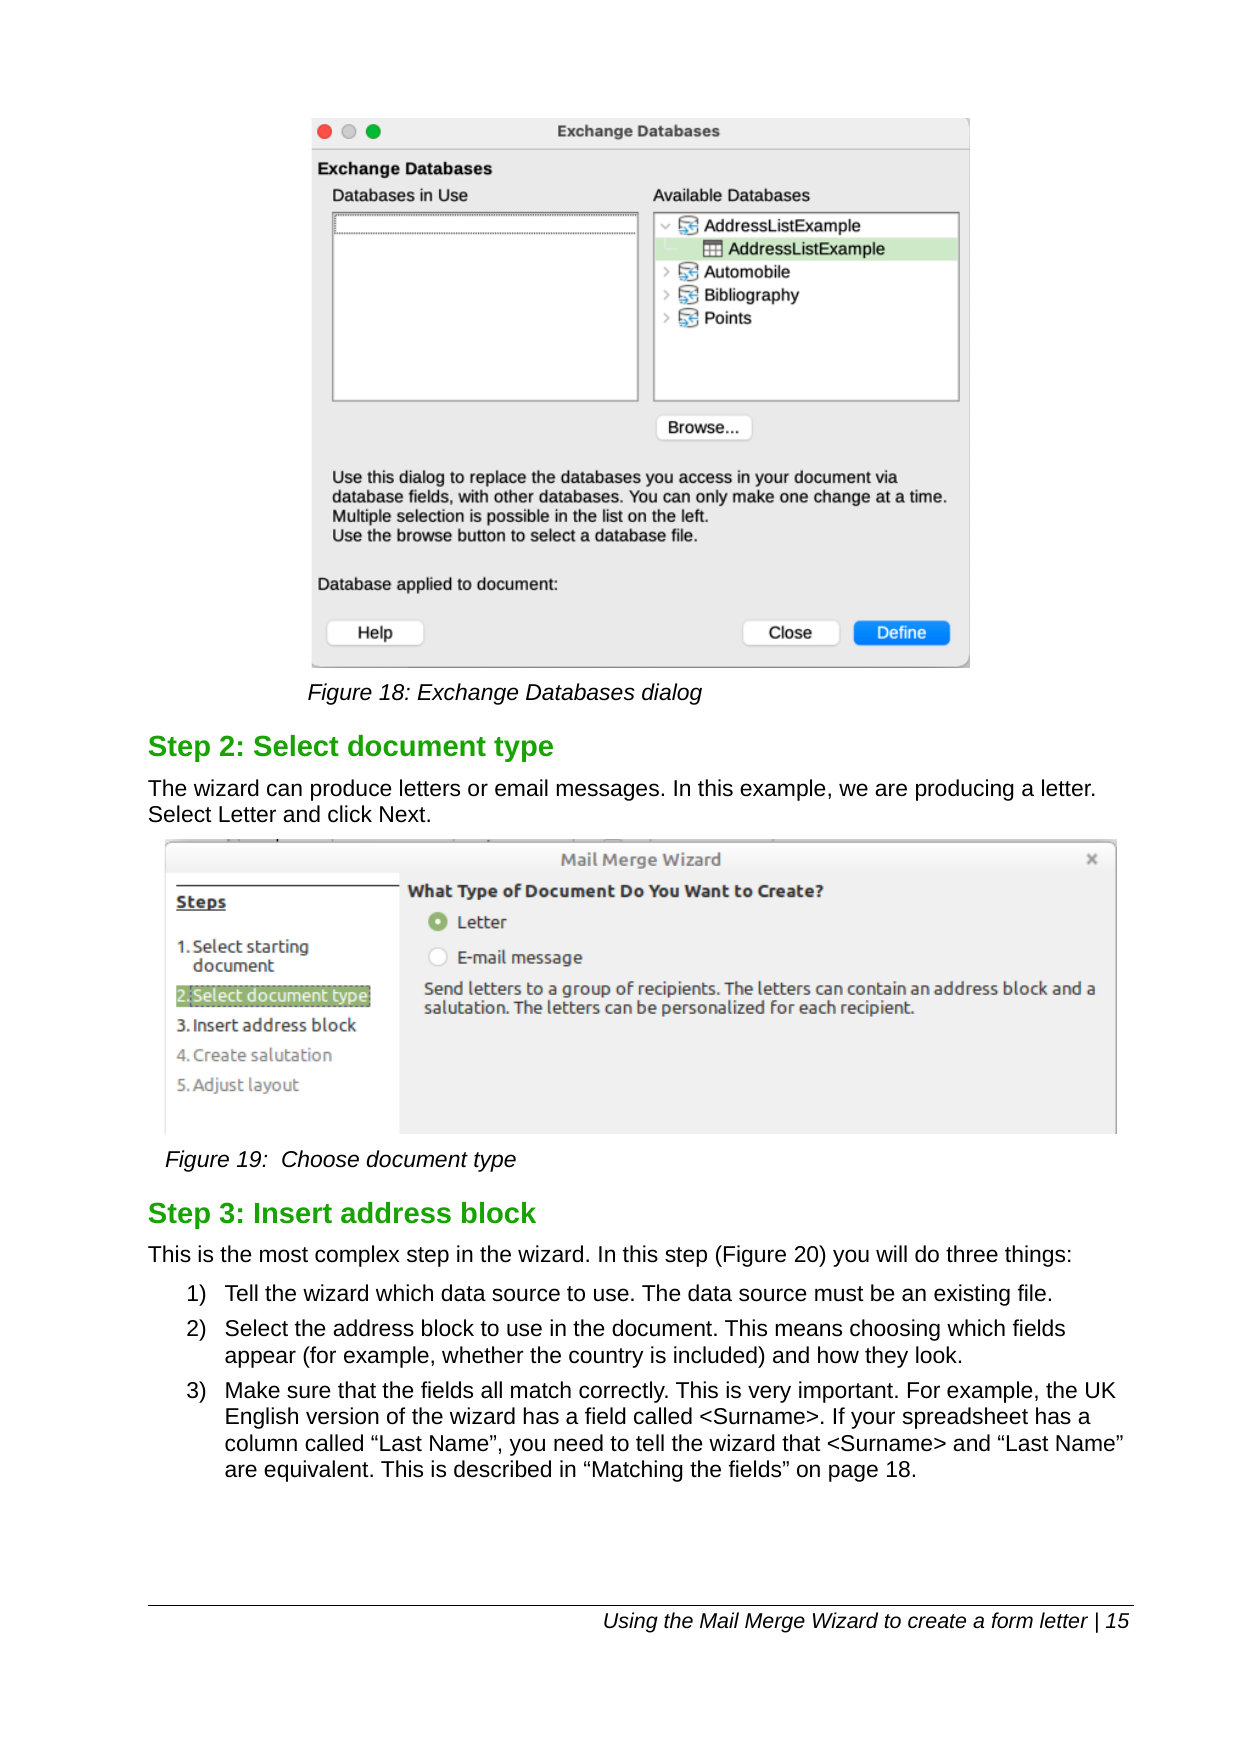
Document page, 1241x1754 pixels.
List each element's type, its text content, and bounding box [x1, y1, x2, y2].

text Figure 18: Exchange Databases dialog [307, 679, 974, 706]
text Figure 19: Choose document type [165, 1146, 1117, 1172]
picture [311, 118, 970, 668]
list Select the address block to use in the document. This means choosing which fields appear (for example, whether the country is included) and how they look. [207, 1315, 1134, 1368]
list Make sure that the fields all match correctly. This is very important. For example, the UK English version of the wizard has a field called <Surname>. If your spreadsheet has a column called “Last Name”, you need to tell the wizard that <Surname> and “Last Name” are equivalent. This is described in “Matching the fields” on page 18. [207, 1377, 1134, 1482]
text The wizard can produce letters or email messages. In this example, we are producing a letter. Select Letter and click Next. [148, 774, 1134, 827]
subtitle Step 2: Select document type [148, 729, 1134, 763]
subtitle Step 3: Insert address block [148, 1196, 1134, 1229]
list This is the most complex step in the wizard. In this step (Figure 20) you will do three things: [148, 1241, 1134, 1267]
picture [164, 839, 1117, 1134]
list Tell the wizard which data source to use. The data source must be an existing file. [207, 1280, 1134, 1306]
